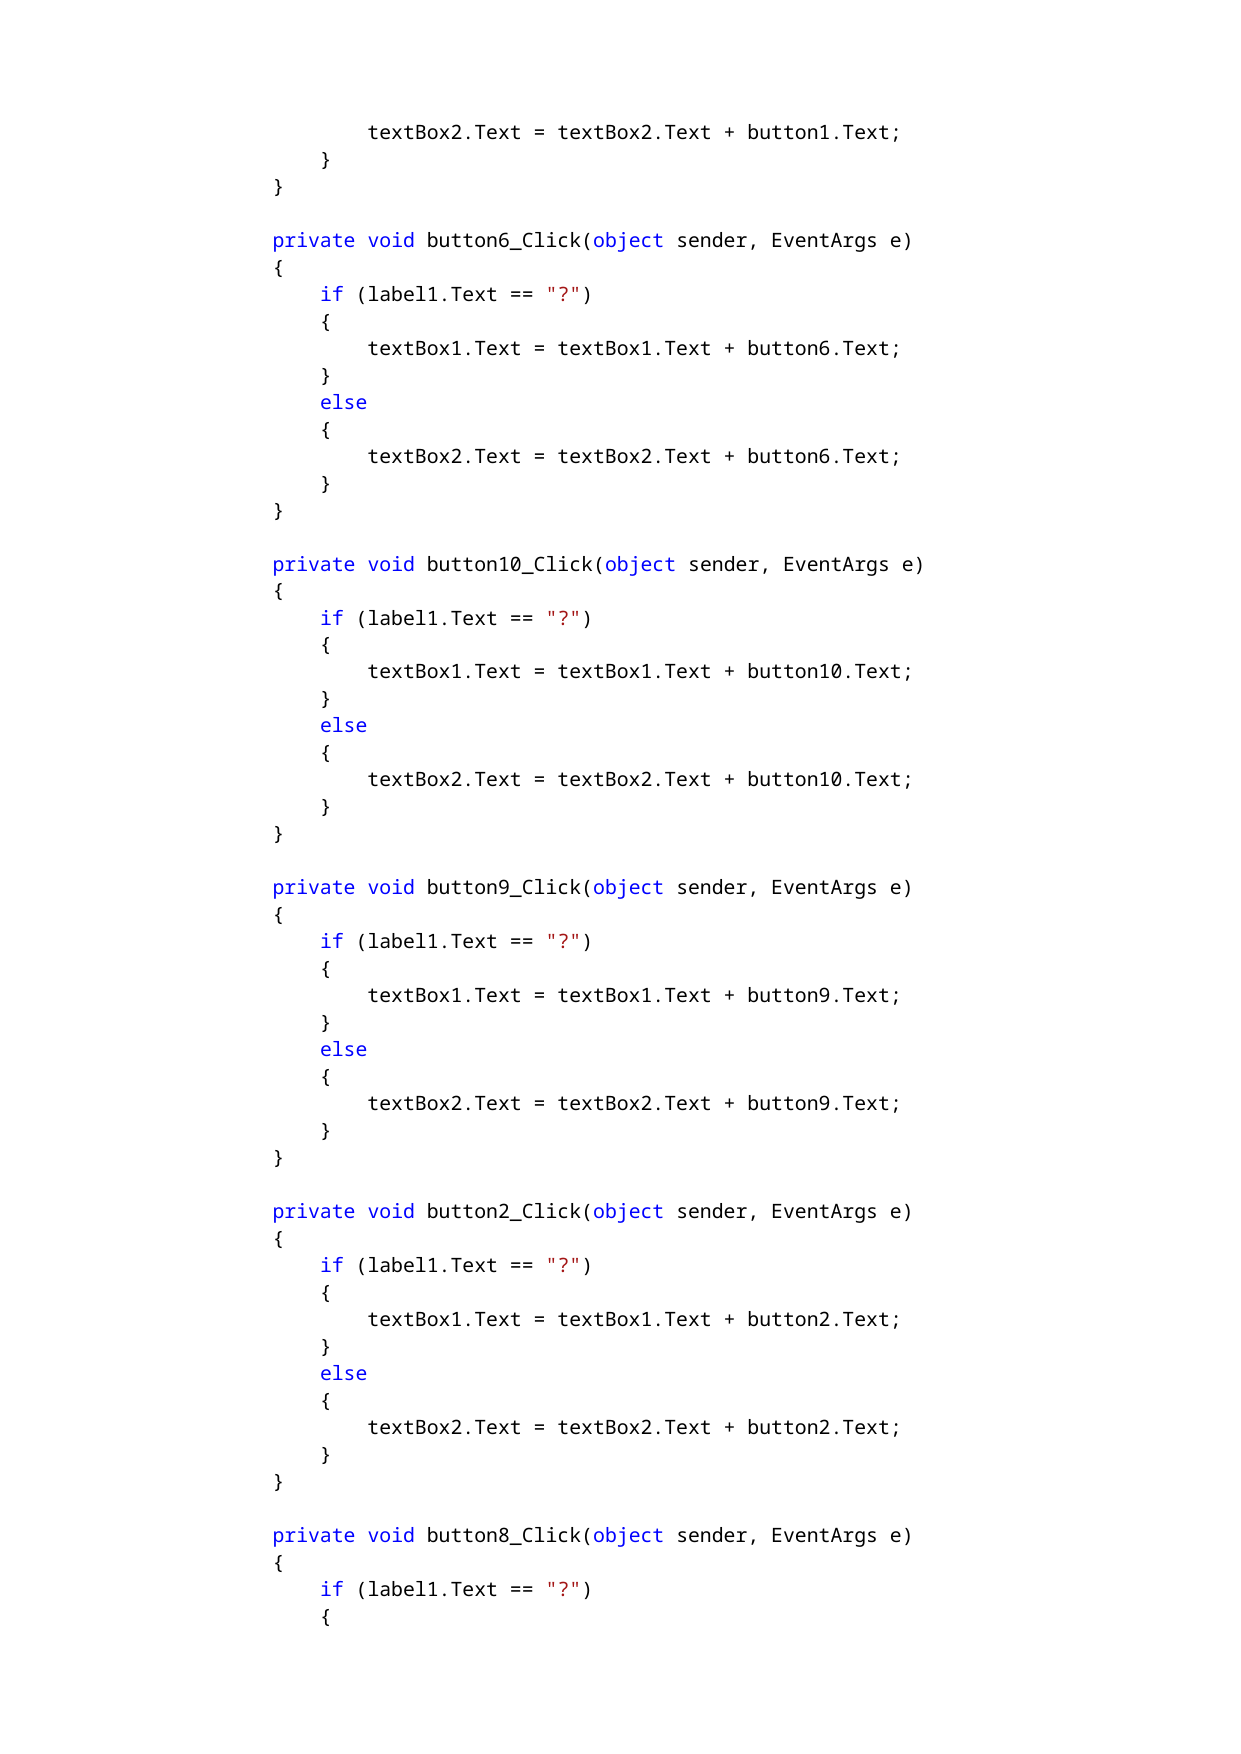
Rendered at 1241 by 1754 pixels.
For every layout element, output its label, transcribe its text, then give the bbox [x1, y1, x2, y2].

text if (label1.Text == "?") [177, 1251, 1152, 1278]
text } [177, 172, 1152, 199]
text { [177, 1386, 1152, 1413]
text } [177, 1008, 1152, 1035]
text } [177, 145, 1152, 172]
text { [177, 631, 1152, 658]
text { [177, 1062, 1152, 1089]
text { [177, 1224, 1152, 1251]
text private void button2_Click(object sender, EventArgs e) [177, 1197, 1152, 1224]
text } [177, 361, 1152, 388]
text } [177, 685, 1152, 712]
text if (label1.Text == "?") [177, 1575, 1152, 1602]
text else [177, 712, 1152, 739]
text { [177, 415, 1152, 442]
text textBox1.Text = textBox1.Text + button9.Text; [177, 981, 1152, 1008]
text if (label1.Text == "?") [177, 927, 1152, 954]
text textBox1.Text = textBox1.Text + button2.Text; [177, 1305, 1152, 1332]
text private void button8_Click(object sender, EventArgs e) [177, 1521, 1152, 1548]
text { [177, 901, 1152, 927]
text } [177, 1332, 1152, 1359]
text textBox2.Text = textBox2.Text + button2.Text; [177, 1413, 1152, 1440]
text } [177, 496, 1152, 523]
text { [177, 577, 1152, 604]
text { [177, 1278, 1152, 1305]
text private void button10_Click(object sender, EventArgs e) [177, 550, 1152, 577]
text textBox2.Text = textBox2.Text + button9.Text; [177, 1089, 1152, 1116]
text if (label1.Text == "?") [177, 280, 1152, 307]
text } [177, 1467, 1152, 1494]
text else [177, 388, 1152, 415]
text } [177, 793, 1152, 819]
text else [177, 1035, 1152, 1062]
text if (label1.Text == "?") [177, 604, 1152, 631]
text } [177, 819, 1152, 847]
text { [177, 1602, 1152, 1629]
text textBox2.Text = textBox2.Text + button6.Text; [177, 442, 1152, 469]
text { [177, 307, 1152, 334]
text textBox1.Text = textBox1.Text + button6.Text; [177, 334, 1152, 361]
text } [177, 469, 1152, 496]
text } [177, 1116, 1152, 1143]
text textBox2.Text = textBox2.Text + button1.Text; [177, 118, 1152, 145]
text private void button6_Click(object sender, EventArgs e) [177, 226, 1152, 253]
text textBox1.Text = textBox1.Text + button10.Text; [177, 658, 1152, 685]
text { [177, 954, 1152, 981]
text private void button9_Click(object sender, EventArgs e) [177, 873, 1152, 901]
text else [177, 1359, 1152, 1386]
text { [177, 739, 1152, 766]
text textBox2.Text = textBox2.Text + button10.Text; [177, 766, 1152, 793]
text } [177, 1143, 1152, 1170]
text { [177, 253, 1152, 280]
text } [177, 1440, 1152, 1467]
text { [177, 1548, 1152, 1575]
